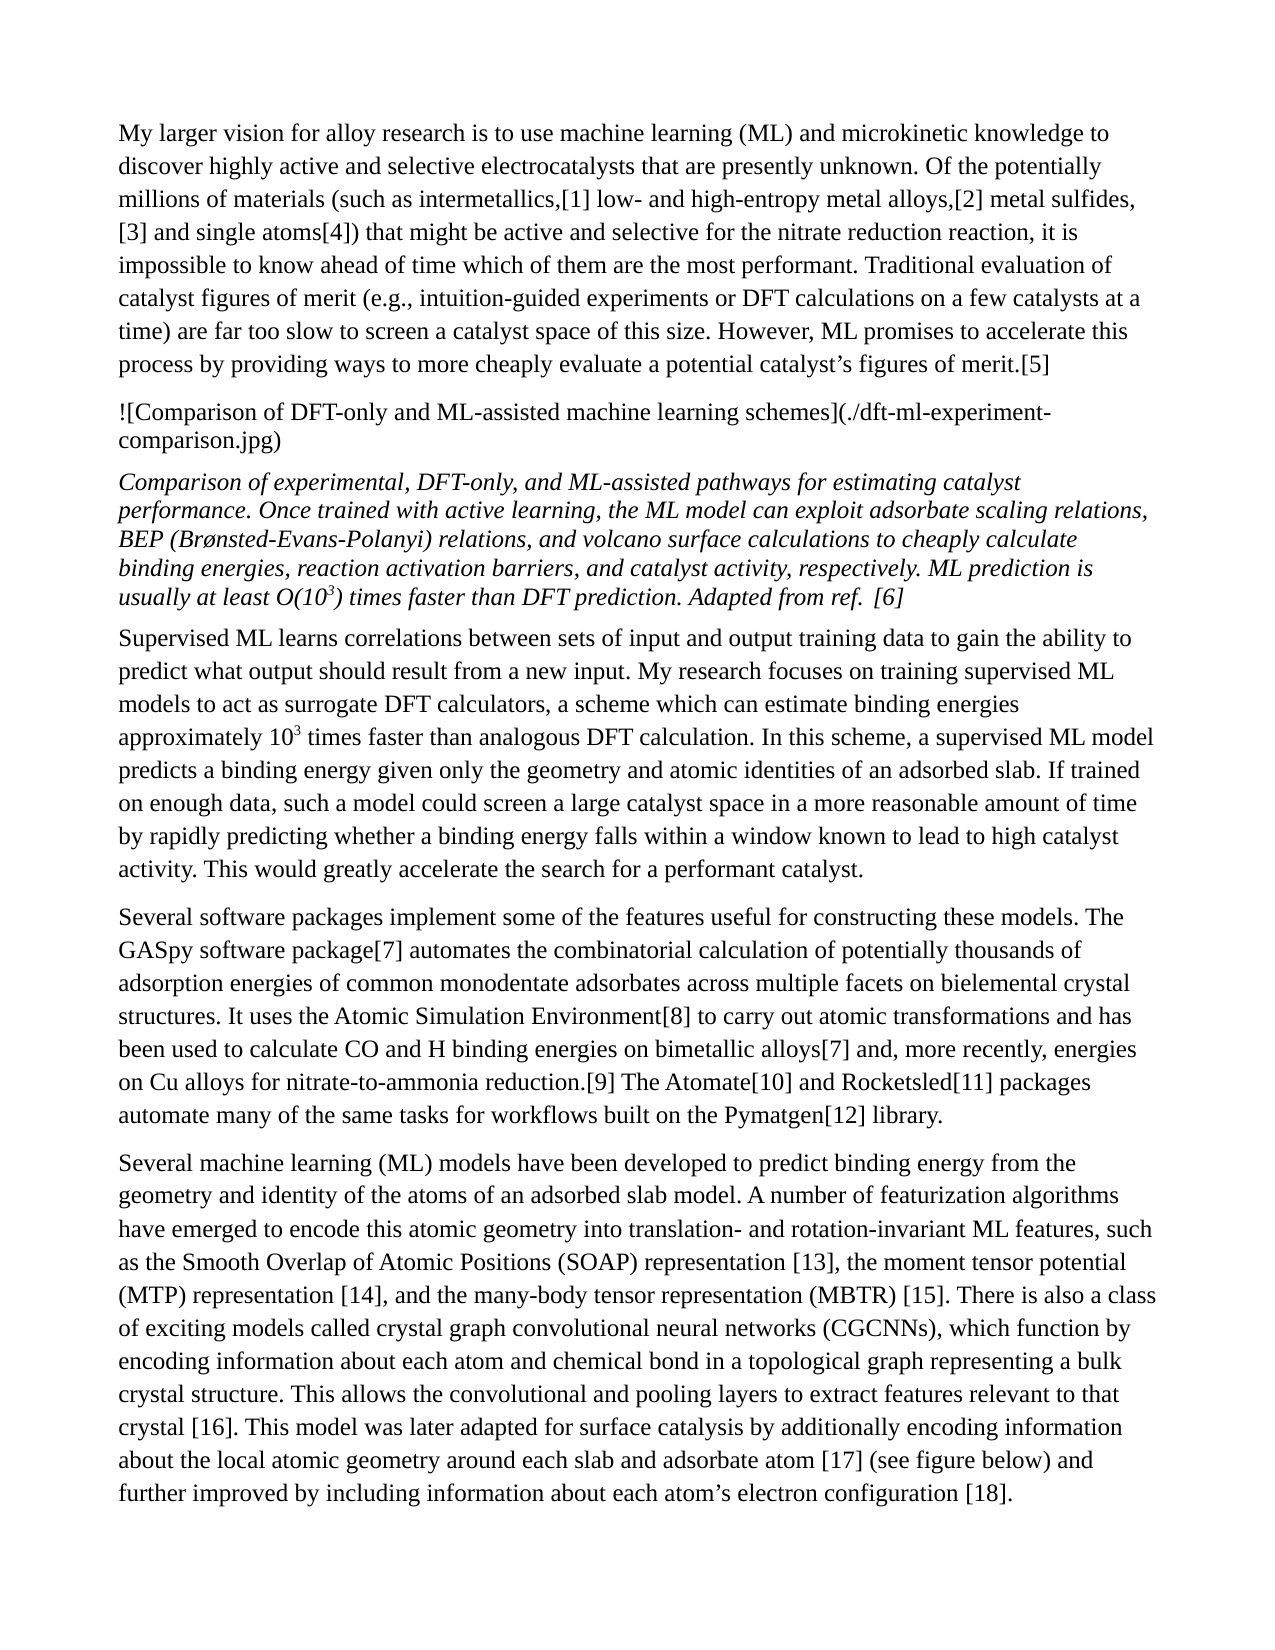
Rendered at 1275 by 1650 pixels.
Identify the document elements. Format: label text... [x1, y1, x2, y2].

text My larger vision for alloy research is to use machine learning (ML) and microkinetic knowledge to discover highly active and selective electrocatalysts that are presently unknown. Of the potentially millions of materials (such as intermetallics,[1] low- and high-entropy metal alloys,[2] metal sulfides,[3] and single atoms[4]) that might be active and selective for the nitrate reduction reaction, it is impossible to know ahead of time which of them are the most performant. Traditional evaluation of catalyst figures of merit (e.g., intuition-guided experiments or DFT calculations on a few catalysts at a time) are far too slow to screen a catalyst space of this size. However, ML promises to accelerate this process by providing ways to more cheaply evaluate a potential catalyst’s figures of merit.[5] [118, 118, 1157, 378]
text Comparison of experimental, DFT-only, and ML-assisted pathways for estimating catalyst performance. Once trained with active learning, the ML model can exploit adsorbate scaling relations, BEP (Brønsted-Evans-Polanyi) relations, and volcano surface calculations to cheaply calculate binding energies, reaction activation barriers, and catalyst activity, respectively. ML prediction is usually at least O(103) times faster than DFT prediction. Adapted from ref. [6] [118, 467, 1157, 611]
text ![Comparison of DFT-only and ML-assisted machine learning schemes](./dft-ml-experiment-comparison.jpg) [118, 397, 1157, 454]
text Supervised ML learns correlations between sets of input and output training data to gain the ability to predict what output should result from a new input. My research focuses on training supervised ML models to act as surrogate DFT calculators, a scheme which can estimate binding energies approximately 103 times faster than analogous DFT calculation. In this scheme, a supervised ML model predicts a binding energy given only the geometry and atomic identities of an adsorbed slab. If trained on enough data, such a model could screen a large catalyst space in a more reasonable amount of time by rapidly predicting whether a binding energy falls within a window known to lead to high catalyst activity. This would greatly accelerate the search for a performant catalyst. [118, 623, 1157, 883]
text Several software packages implement some of the features useful for constructing these models. The GASpy software package[7] automates the combinatorial calculation of potentially thousands of adsorption energies of common monodentate adsorbates across multiple facets on bielemental crystal structures. It uses the Atomic Simulation Environment[8] to carry out atomic transformations and has been used to calculate CO and H binding energies on bimetallic alloys[7] and, more recently, energies on Cu alloys for nitrate-to-ammonia reduction.[9] The Atomate[10] and Rocketsled[11] packages automate many of the same tasks for workflows built on the Pymatgen[12] library. [118, 902, 1157, 1129]
text Several machine learning (ML) models have been developed to predict binding energy from the geometry and identity of the atoms of an adsorbed slab model. A number of featurization algorithms have emerged to encode this atomic geometry into translation- and rotation-invariant ML features, such as the Smooth Overlap of Atomic Positions (SOAP) representation [13], the moment tensor potential (MTP) representation [14], and the many-body tensor representation (MBTR) [15]. There is also a class of exciting models called crystal graph convolutional neural networks (CGCNNs), which function by encoding information about each atom and chemical bond in a topological graph representing a bulk crystal structure. This allows the convolutional and pooling layers to extract features relevant to that crystal [16]. This model was later adapted for surface catalysis by additionally encoding information about the local atomic geometry around each slab and adsorbate atom [17] (see figure below) and further improved by including information about each atom’s electron configuration [18]. [118, 1148, 1157, 1507]
